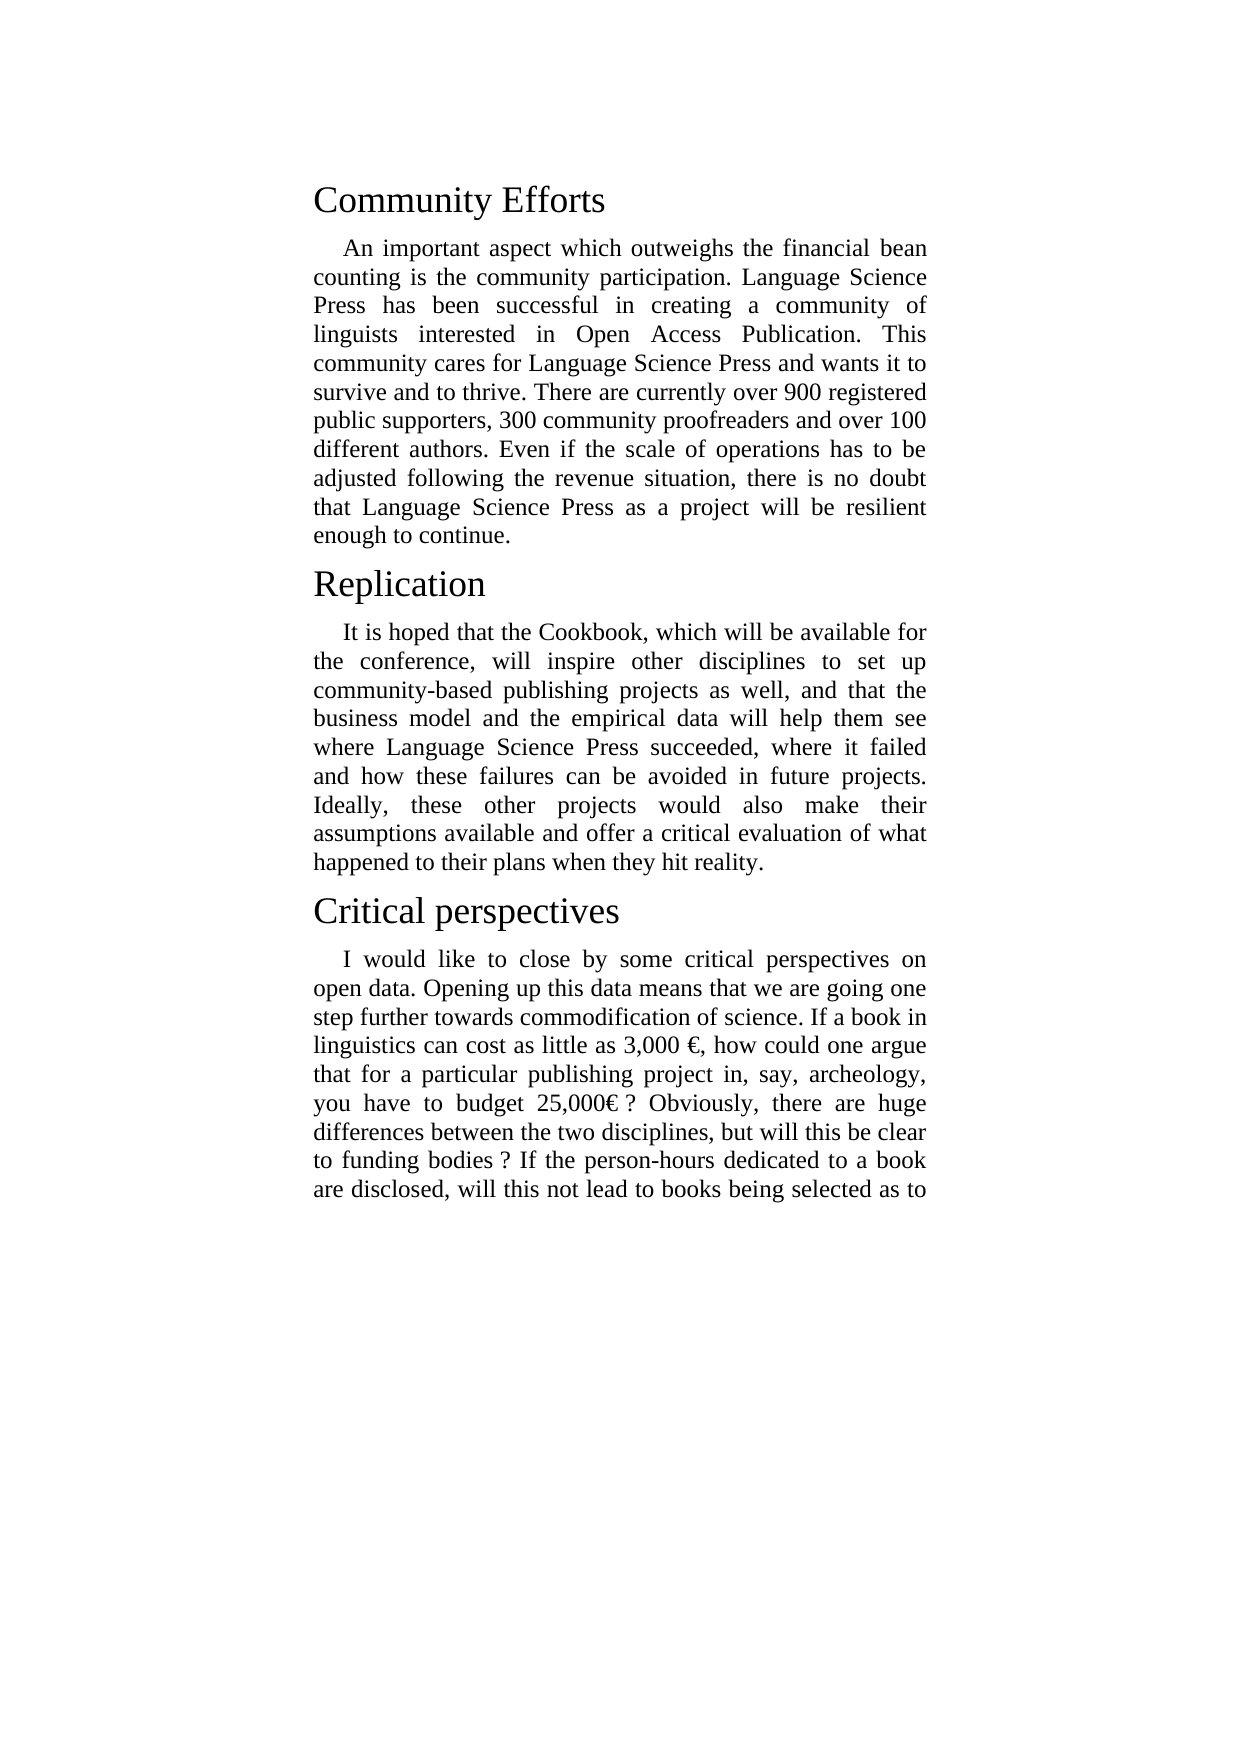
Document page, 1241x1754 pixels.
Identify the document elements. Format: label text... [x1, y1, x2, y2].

text I would like to close by some critical perspectives on open data. Opening up this data means that we are going one step further towards commodification of science. If a book in linguistics can cost as little as 3,000 €, how could one argue that for a particular publishing project in, say, archeology, you have to budget 25,000€ ? Obviously, there are huge differences between the two disciplines, but will this be clear to funding bodies ? If the person-hours dedicated to a book are disclosed, will this not lead to books being selected as to [313, 944, 927, 1203]
text It is hoped that the Cookbook, which will be available for the conference, will inspire other disciplines to set up community-based publishing projects as well, and that the business model and the empirical data will help them see where Language Science Press succeeded, where it failed and how these failures can be avoided in future projects. Ideally, these other projects would also make their assumptions available and offer a critical evaluation of what happened to their plans when they hit reality. [313, 617, 927, 876]
text An important aspect which outweighs the financial bean counting is the community participation. Language Science Press has been successful in creating a community of linguists interested in Open Access Publication. This community cares for Language Science Press and wants it to survive and to thrive. There are currently over 900 registered public supporters, 300 community proofreaders and over 100 different authors. Even if the scale of operations has to be adjusted following the revenue situation, there is no doubt that Language Science Press as a project will be resilient enough to continue. [313, 233, 927, 549]
subtitle Community Efforts [313, 177, 927, 220]
subtitle Replication [313, 562, 927, 605]
subtitle Critical perspectives [313, 888, 927, 932]
